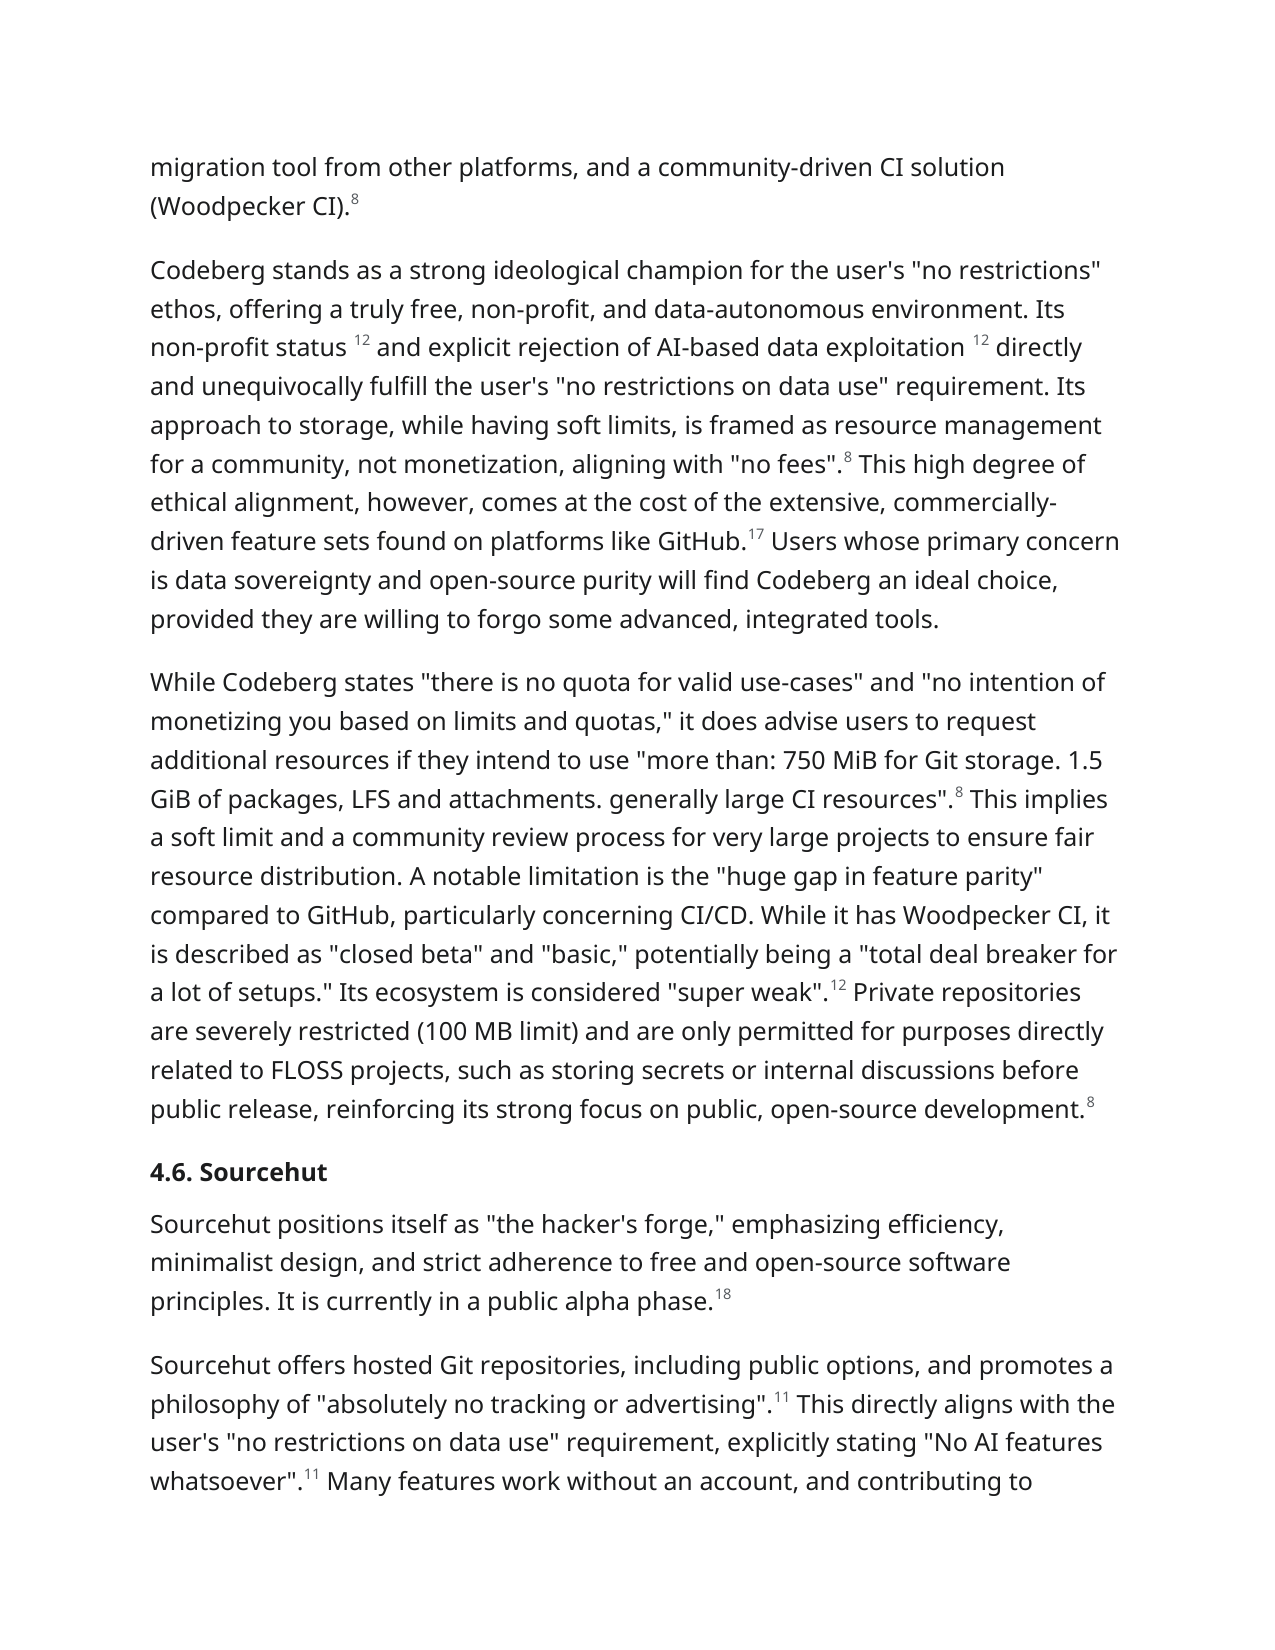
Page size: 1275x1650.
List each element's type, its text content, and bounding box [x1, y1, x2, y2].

text Codeberg stands as a strong ideological champion for the user's "no restrictions" ethos, offering a truly free, non-profit, and data-autonomous environment. Its non-profit status 12 and explicit rejection of AI-based data exploitation 12 directly and unequivocally fulfill the user's "no restrictions on data use" requirement. Its approach to storage, while having soft limits, is framed as resource management for a community, not monetization, aligning with "no fees".8 This high degree of ethical alignment, however, comes at the cost of the extensive, commercially-driven feature sets found on platforms like GitHub.17 Users whose primary concern is data sovereignty and open-source purity will find Codeberg an ideal choice, provided they are willing to forgo some advanced, integrated tools. [150, 252, 1125, 635]
text migration tool from other platforms, and a community-driven CI solution (Woodpecker CI).8 [150, 150, 1125, 223]
text Sourcehut offers hosted Git repositories, including public options, and promotes a philosophy of "absolutely no tracking or advertising".11 This directly aligns with the user's "no restrictions on data use" requirement, explicitly stating "No AI features whatsoever".11 Many features work without an account, and contributing to [150, 1347, 1125, 1498]
text While Codeberg states "there is no quota for valid use-cases" and "no intention of monetizing you based on limits and quotas," it does advise users to request additional resources if they intend to use "more than: 750 MiB for Git storage. 1.5 GiB of packages, LFS and attachments. generally large CI resources".8 This implies a soft limit and a community review process for very large projects to ensure fair resource distribution. A notable limitation is the "huge gap in feature parity" compared to GitHub, particularly concerning CI/CD. While it has Woodpecker CI, it is described as "closed beta" and "basic," potentially being a "total deal breaker for a lot of setups." Its ecosystem is considered "super weak".12 Private repositories are severely restricted (100 MB limit) and are only permitted for purposes directly related to FLOSS projects, such as storing secrets or internal discussions before public release, reinforcing its strong focus on public, open-source development.8 [150, 665, 1125, 1125]
subtitle 4.6. Sourcehut [150, 1155, 1125, 1189]
text Sourcehut positions itself as "the hacker's forge," emphasizing efficiency, minimalist design, and strict adherence to free and open-source software principles. It is currently in a public alpha phase.18 [150, 1206, 1125, 1318]
